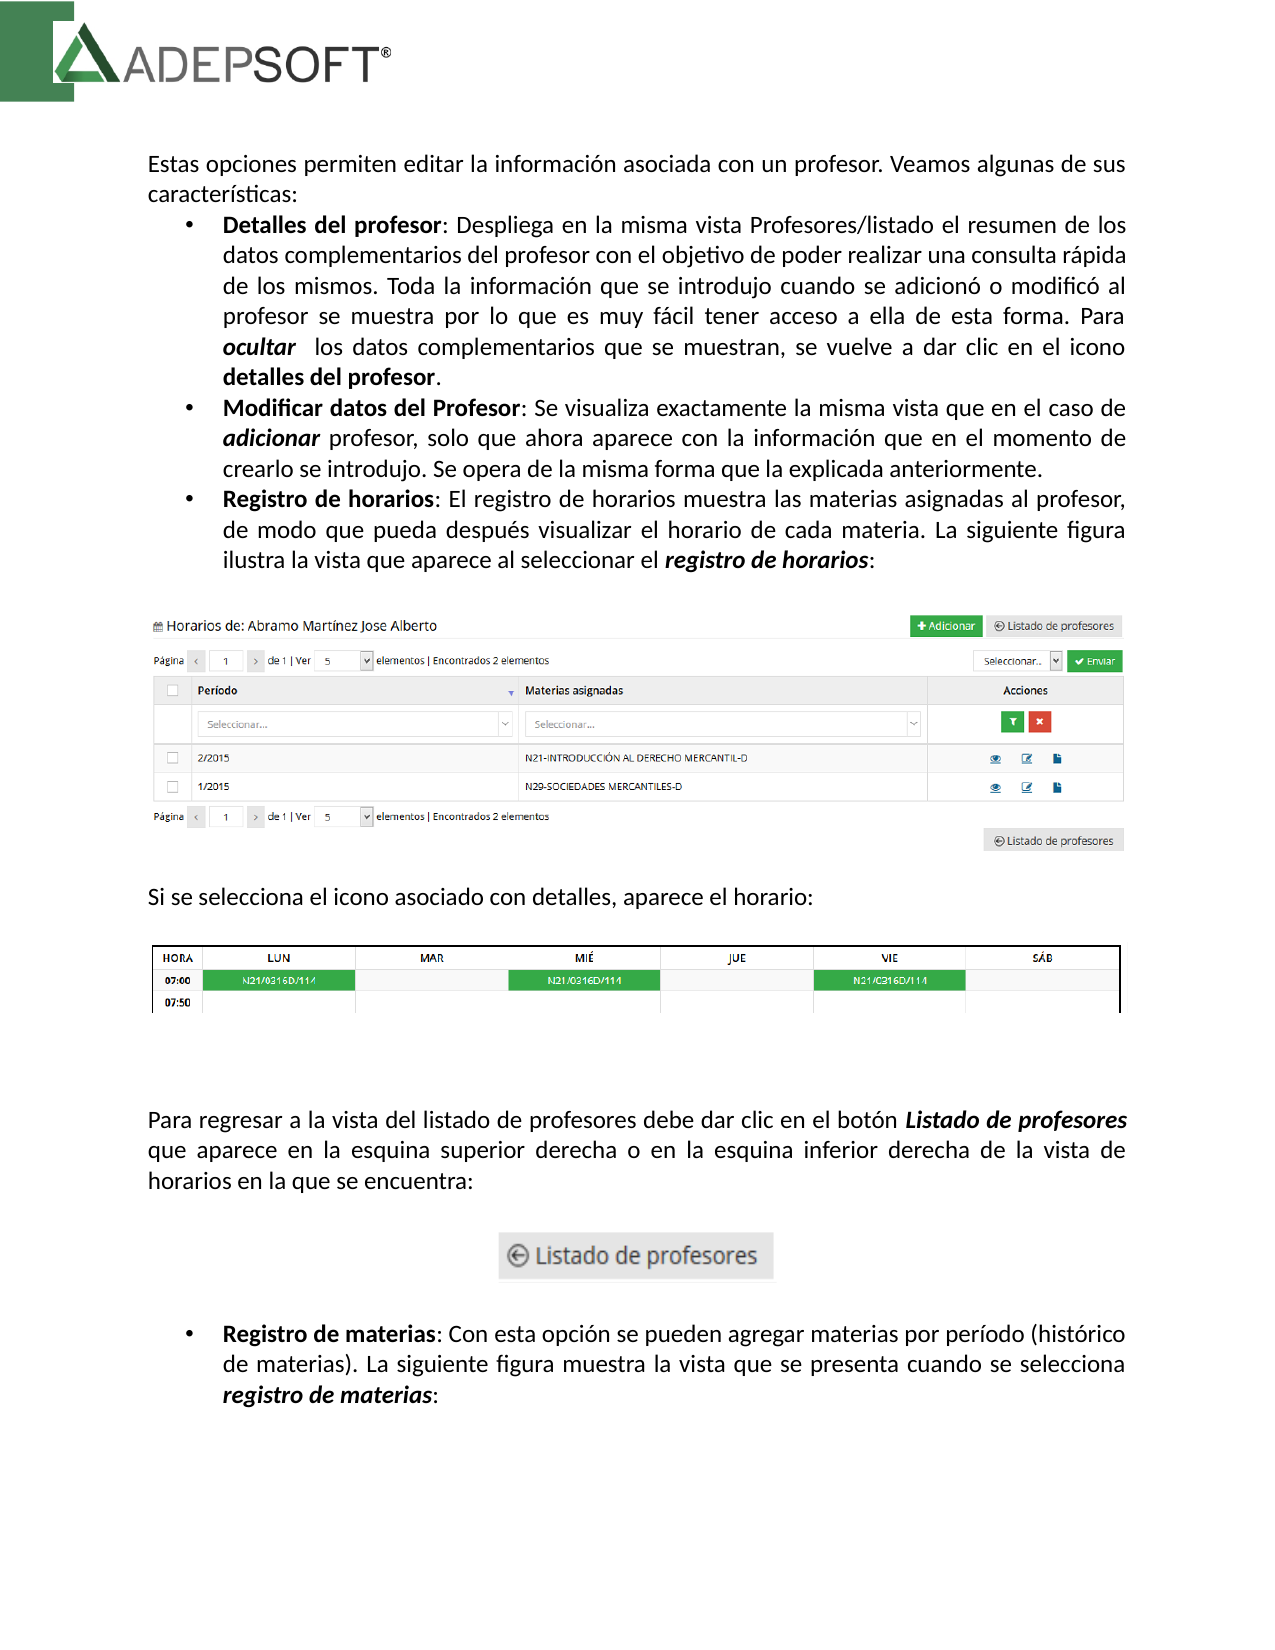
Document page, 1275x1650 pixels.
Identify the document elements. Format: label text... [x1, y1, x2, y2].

list Detalles del profesor: Despliega en la misma vista Profesores/listado el resumen de los datos complementarios del profesor con el objetivo de poder realizar una consulta rápida de los mismos. Toda la información que se introdujo cuando se adicionó o modificó al profesor se muestra por lo que es muy fácil tener acceso a ella de esta forma. Para ocultar los datos complementarios que se muestran, se vuelve a dar clic en el icono detalles del profesor. [185, 209, 1127, 392]
list Modificar datos del Profesor: Se visualiza exactamente la misma vista que en el caso de adicionar profesor, solo que ahora aparece con la información que en el momento de crearlo se introdujo. Se opera de la misma forma que la explicada anteriormente. [185, 392, 1127, 483]
text Estas opciones permiten editar la información asociada con un profesor. Veamos algunas de sus características: [148, 148, 1127, 209]
list Registro de materias: Con esta opción se pueden agregar materias por período (histórico de materias). La siguiente figura muestra la vista que se presenta cuando se selecciona registro de materias: [185, 1318, 1127, 1409]
picture [53, 21, 392, 83]
text Si se selecciona el icono asociado con detalles, aparece el horario: [148, 881, 1127, 912]
list Registro de horarios: El registro de horarios muestra las materias asignadas al profesor, de modo que pueda después visualizar el horario de cada materia. La siguiente figura ilustra la vista que aparece al seleccionar el registro de horarios: [185, 483, 1127, 575]
text Para regresar a la vista del listado de profesores debe dar clic en el botón Listado de profesores que aparece en la esquina superior derecha o en la esquina inferior derecha de la vista de horarios en la que se encuentra: [148, 1104, 1127, 1196]
